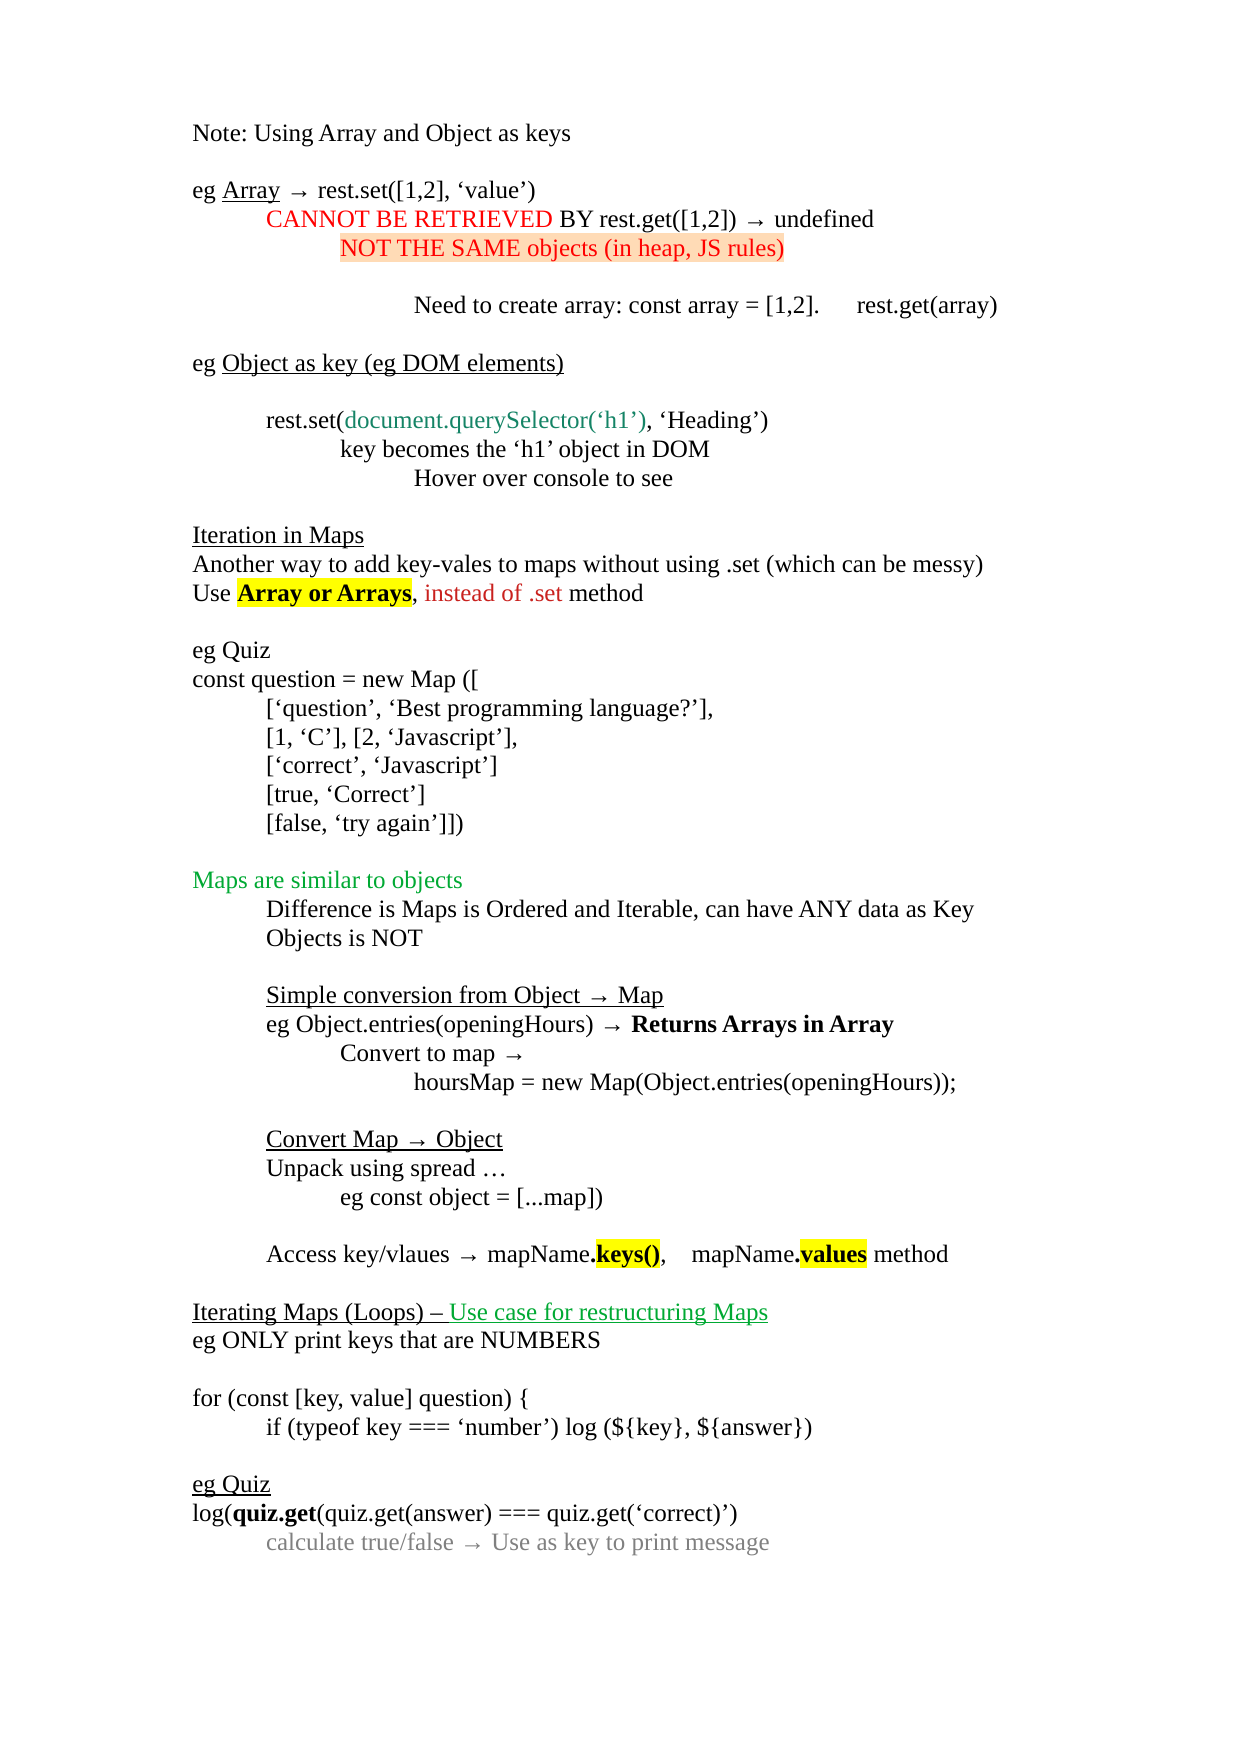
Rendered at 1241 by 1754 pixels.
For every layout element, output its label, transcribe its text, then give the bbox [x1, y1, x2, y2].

text Note: Using Array and Object as keys [118, 118, 1122, 147]
text Another way to add key-vales to maps without using .set (which can be messy) [118, 549, 1122, 578]
text Maps are similar to objects [118, 866, 1122, 894]
text if (typeof key === ‘number’) log (${key}, ${answer}) [118, 1412, 1122, 1441]
text Need to create array: const array = [1,2]. rest.get(array) [118, 291, 1122, 319]
text CANNOT BE RETRIEVED BY rest.get([1,2]) → undefined [118, 204, 1122, 233]
text [1, ‘C’], [2, ‘Javascript’], [118, 722, 1122, 751]
text [false, ‘try again’]]) [118, 808, 1122, 837]
text eg Quiz [118, 636, 1122, 664]
text Access key/vlaues → mapName.keys(), mapName.values method [118, 1239, 1122, 1268]
text Simple conversion from Object → Map [118, 981, 1122, 1009]
text Convert Map → Object [118, 1124, 1122, 1153]
text eg Quiz [118, 1469, 1122, 1498]
text log(quiz.get(quiz.get(answer) === quiz.get(‘correct)’) [118, 1498, 1122, 1527]
text for (const [key, value] question) { [118, 1383, 1122, 1412]
text [true, ‘Correct’] [118, 779, 1122, 808]
text Convert to map → [118, 1038, 1122, 1067]
text eg Object as key (eg DOM elements) [118, 348, 1122, 377]
text Hover over console to see [118, 463, 1122, 492]
text Use Array or Arrays, instead of .set method [118, 578, 1122, 607]
text eg const object = [...map]) [118, 1182, 1122, 1211]
text eg Array → rest.set([1,2], ‘value’) [118, 176, 1122, 204]
text Iterating Maps (Loops) – Use case for restructuring Maps [118, 1297, 1122, 1326]
text eg ONLY print keys that are NUMBERS [118, 1326, 1122, 1354]
text eg Object.entries(openingHours) → Returns Arrays in Array [118, 1009, 1122, 1038]
text Objects is NOT [118, 923, 1122, 952]
text NOT THE SAME objects (in heap, JS rules) [118, 233, 1122, 262]
text Difference is Maps is Ordered and Iterable, can have ANY data as Key [118, 894, 1122, 923]
text hoursMap = new Map(Object.entries(openingHours)); [118, 1067, 1122, 1096]
text Unpack using spread … [118, 1153, 1122, 1182]
text [‘correct’, ‘Javascript’] [118, 751, 1122, 779]
text const question = new Map ([ [118, 664, 1122, 693]
text Iteration in Maps [118, 521, 1122, 549]
text rest.set(document.querySelector(‘h1’), ‘Heading’) [118, 406, 1122, 434]
text calculate true/false → Use as key to print message [118, 1527, 1122, 1556]
text key becomes the ‘h1’ object in DOM [118, 434, 1122, 463]
text [‘question’, ‘Best programming language?’], [118, 693, 1122, 722]
